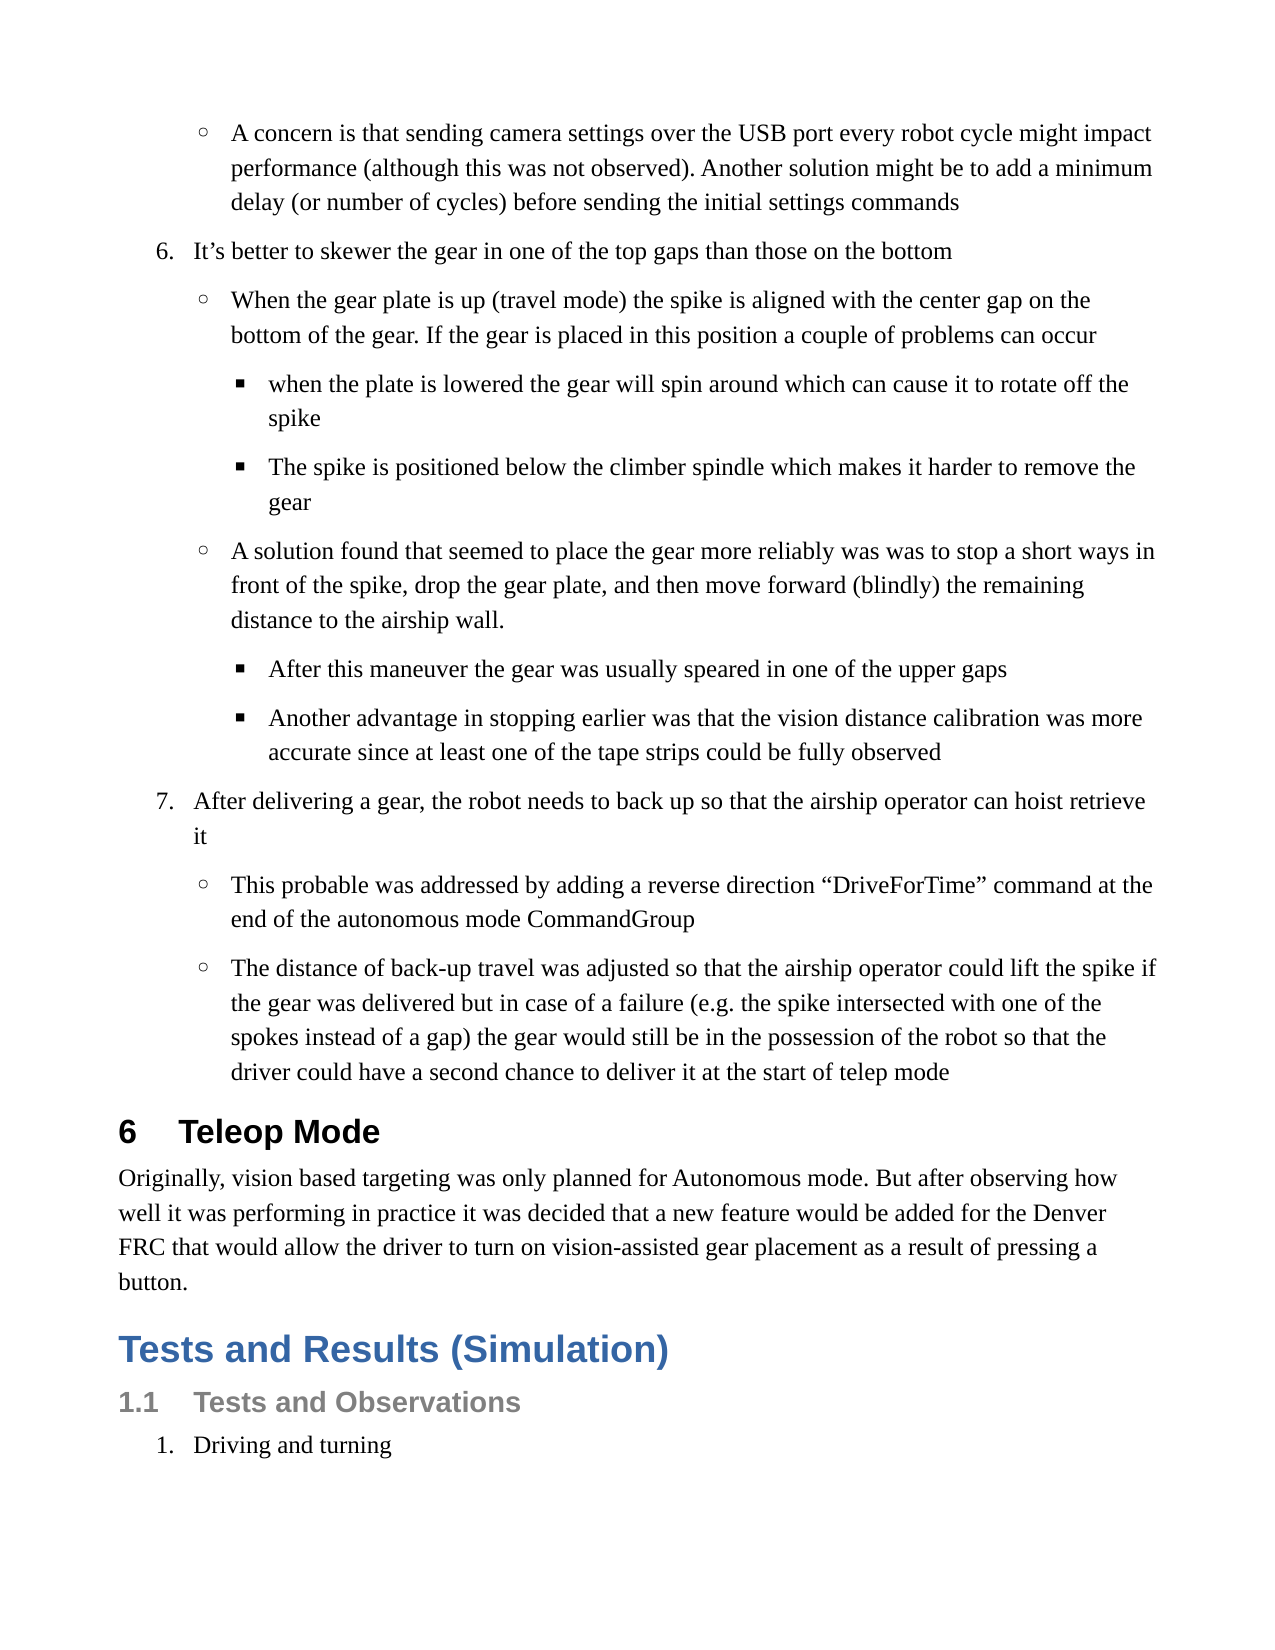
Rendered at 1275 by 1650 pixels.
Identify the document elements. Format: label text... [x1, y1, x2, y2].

list A concern is that sending camera settings over the USB port every robot cycle might impact performance (although this was not observed). Another solution might be to add a minimum delay (or number of cycles) before sending the initial settings commands [193, 118, 1157, 216]
list A solution found that seemed to place the gear more reliably was was to stop a short ways in front of the spike, drop the gear plate, and then move forward (blindly) the remaining distance to the airship wall. [193, 536, 1157, 633]
subtitle Tests and Results (Simulation) [118, 1326, 1157, 1370]
list The spike is positioned below the climber spindle which makes it harder to remove the gear [231, 452, 1157, 516]
list After this maneuver the gear was usually speared in one of the upper gaps [231, 654, 1157, 683]
list Another advantage in stopping earlier was that the vision distance calibration was more accurate since at least one of the tape strips could be fully observed [231, 703, 1157, 766]
list When the gear plate is up (travel mode) the spike is aligned with the center gap on the bottom of the gear. If the gear is placed in this position a couple of problems can occur [193, 285, 1157, 348]
list when the plate is lowered the gear will spin around which can cause it to rotate off the spike [231, 369, 1157, 432]
list It’s better to skewer the gear in one of the top gaps than those on the bottom [156, 236, 1157, 265]
list After delivering a gear, the robot needs to back up so that the airship operator can hoist retrieve it [156, 786, 1157, 850]
subtitle Tests and Observations [118, 1384, 1157, 1418]
subtitle Teleop Mode [118, 1112, 1157, 1151]
text Originally, vision based targeting was only planned for Autonomous mode. But after observing how well it was performing in practice it was decided that a new feature would be added for the Denver FRC that would allow the driver to turn on vision-assisted gear placement as a result of pressing a button. [118, 1163, 1157, 1296]
list The distance of back-up travel was adjusted so that the airship operator could lift the spike if the gear was delivered but in case of a failure (e.g. the spike intersected with one of the spokes instead of a gap) the gear would still be in the possession of the robot so that the driver could have a second chance to deliver it at the start of telep mode [193, 953, 1157, 1086]
list Driving and turning [156, 1431, 1157, 1459]
list This probable was addressed by adding a reverse direction “DriveForTime” command at the end of the autonomous mode CommandGroup [193, 870, 1157, 933]
